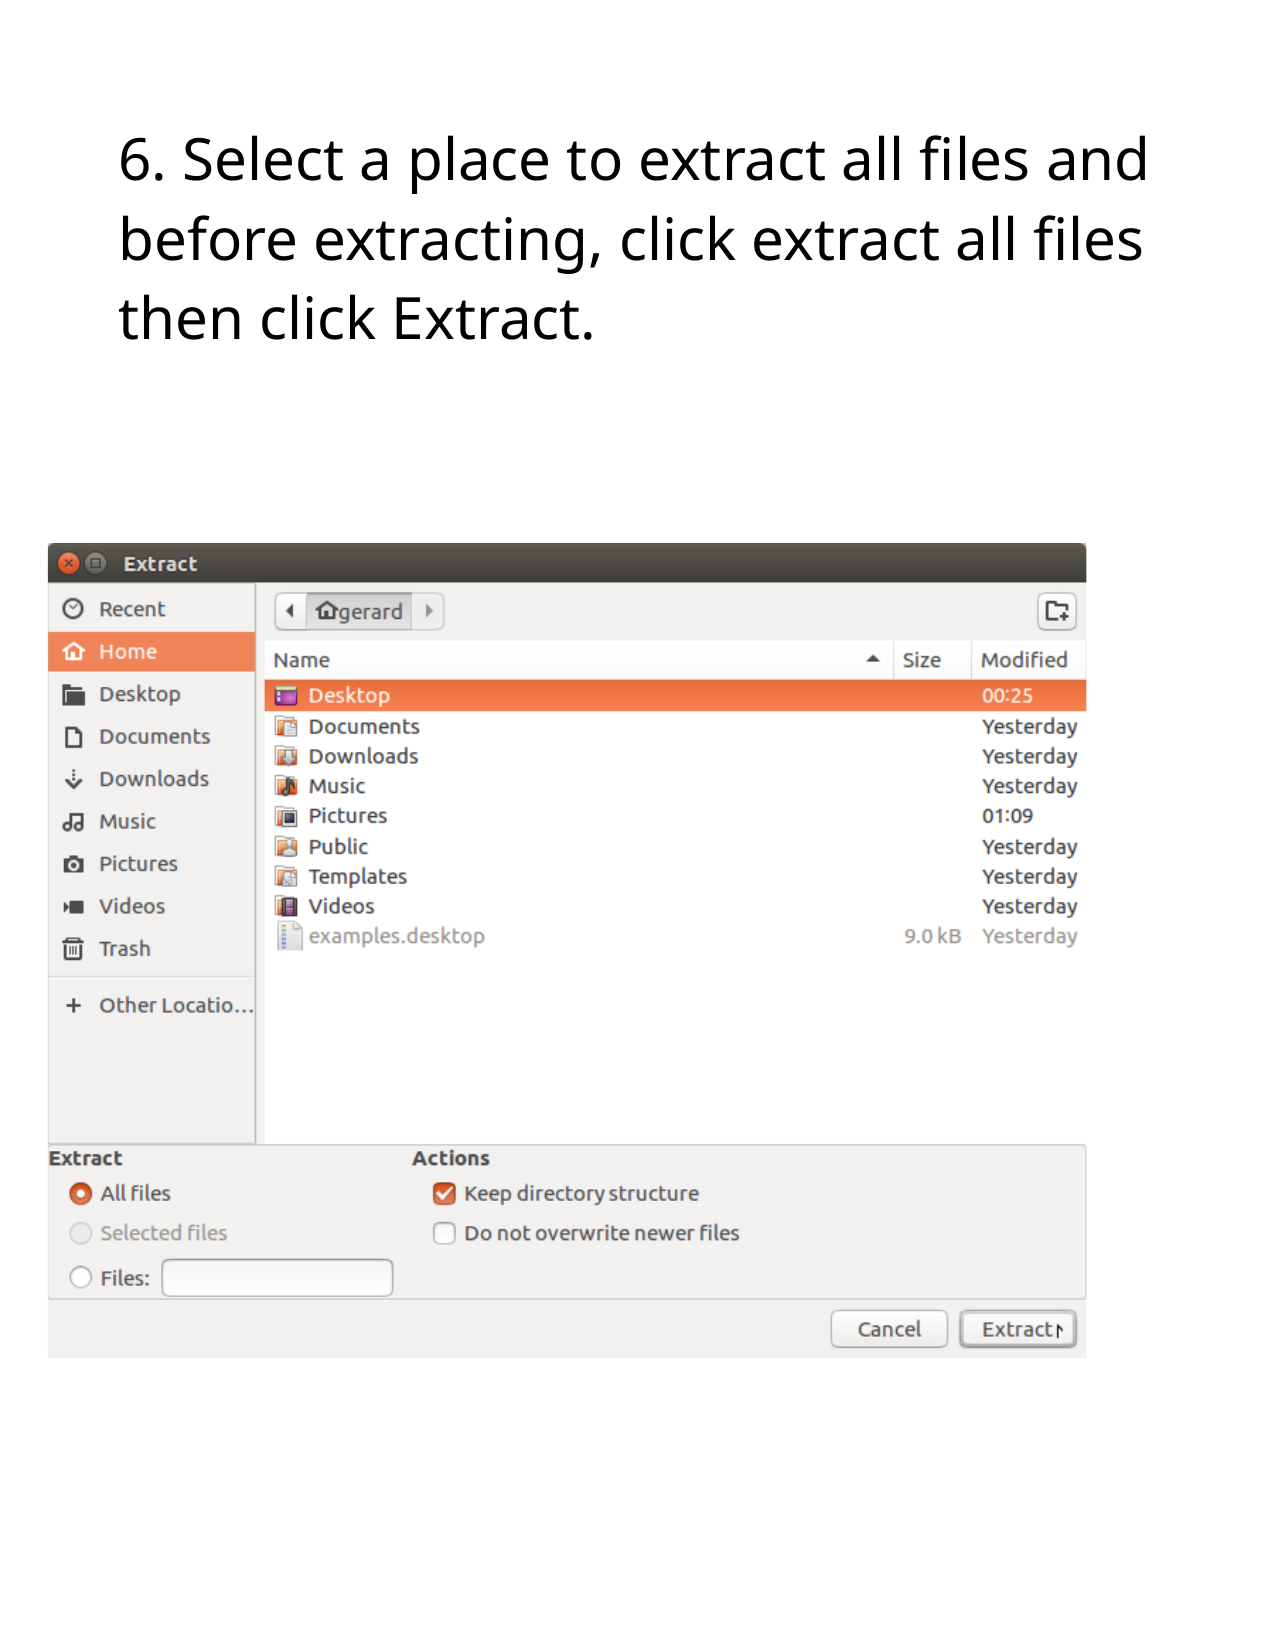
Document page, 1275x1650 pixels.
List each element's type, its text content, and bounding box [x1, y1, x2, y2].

picture [47, 543, 1087, 1358]
text 6. Select a place to extract all files and before extracting, click extract all files then click Extract. [118, 118, 1157, 357]
